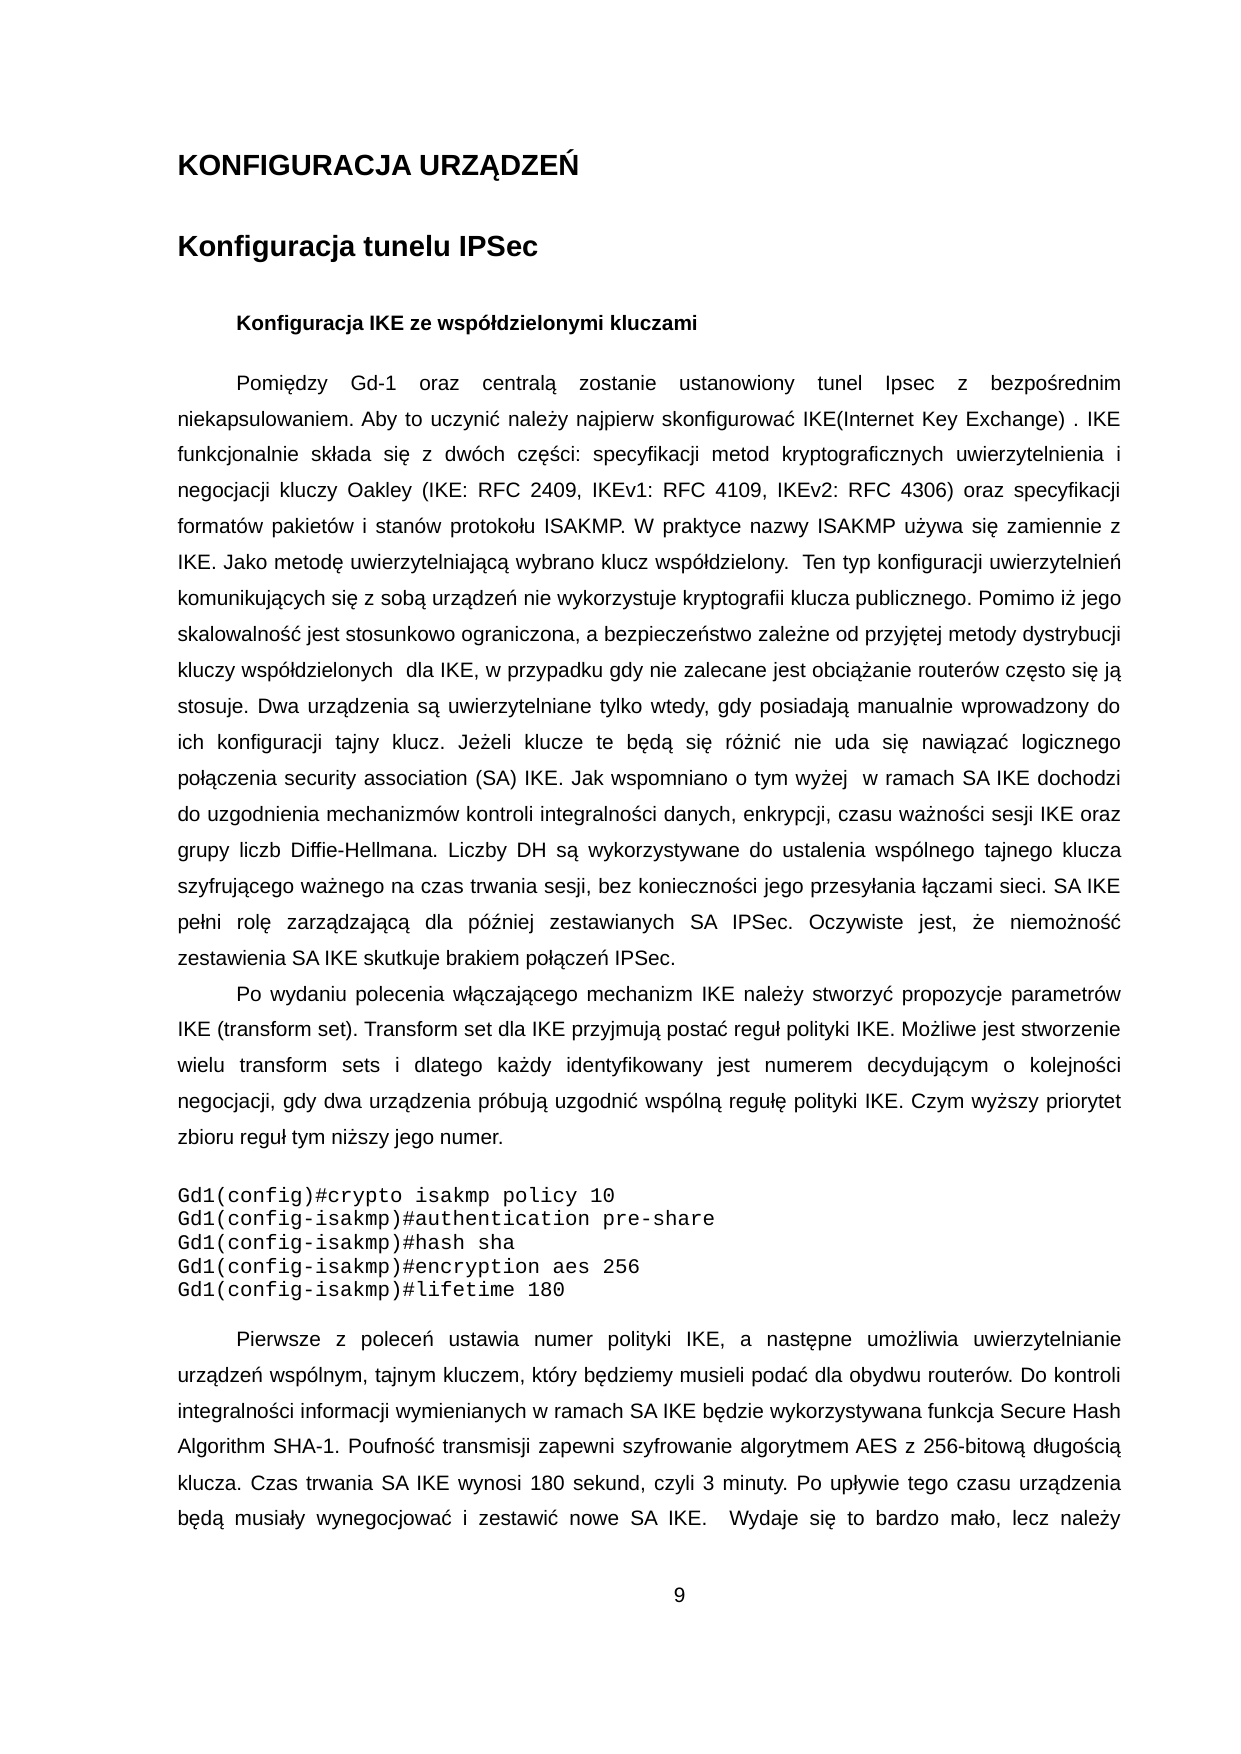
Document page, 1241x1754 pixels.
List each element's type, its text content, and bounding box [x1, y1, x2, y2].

text Gd1(config-isakmp)#lifetime 180 [177, 1279, 1122, 1303]
text Gd1(config-isakmp)#authentication pre-share [177, 1208, 1122, 1232]
text Po wydaniu polecenia włączającego mechanizm IKE należy stworzyć propozycje parametrów IKE (transform set). Transform set dla IKE przyjmują postać reguł polityki IKE. Możliwe jest stworzenie wielu transform sets i dlatego każdy identyfikowany jest numerem decydującym o kolejności negocjacji, gdy dwa urządzenia próbują uzgodnić wspólną regułę polityki IKE. Czym wyższy priorytet zbioru reguł tym niższy jego numer. [177, 981, 1122, 1149]
text Gd1(config-isakmp)#encryption aes 256 [177, 1256, 1122, 1279]
text Gd1(config)#crypto isakmp policy 10 [177, 1161, 1122, 1208]
text KONFIGURACJA URZĄDZEŃ [177, 148, 1122, 181]
text Konfiguracja tunelu IPSec [177, 229, 1122, 263]
text Konfiguracja IKE ze współdzielonymi kluczami [177, 311, 1122, 334]
text Gd1(config-isakmp)#hash sha [177, 1232, 1122, 1256]
text Pierwsze z poleceń ustawia numer polityki IKE, a następne umożliwia uwierzytelnianie urządzeń wspólnym, tajnym kluczem, który będziemy musieli podać dla obydwu routerów. Do kontroli integralności informacji wymienianych w ramach SA IKE będzie wykorzystywana funkcja Secure Hash Algorithm SHA-1. Poufność transmisji zapewni szyfrowanie algorytmem AES z 256-bitową długością klucza. Czas trwania SA IKE wynosi 180 sekund, czyli 3 minuty. Po upływie tego czasu urządzenia będą musiały wynegocjować i zestawić nowe SA IKE. Wydaje się to bardzo mało, lecz należy [177, 1327, 1122, 1530]
text Pomiędzy Gd-1 oraz centralą zostanie ustanowiony tunel Ipsec z bezpośrednim niekapsulowaniem. Aby to uczynić należy najpierw skonfigurować IKE(Internet Key Exchange) . IKE funkcjonalnie składa się z dwóch części: specyfikacji metod kryptograficznych uwierzytelnienia i negocjacji kluczy Oakley (IKE: RFC 2409, IKEv1: RFC 4109, IKEv2: RFC 4306) oraz specyfikacji formatów pakietów i stanów protokołu ISAKMP. W praktyce nazwy ISAKMP używa się zamiennie z IKE. Jako metodę uwierzytelniającą wybrano klucz współdzielony. Ten typ konfiguracji uwierzytelnień komunikujących się z sobą urządzeń nie wykorzystuje kryptografii klucza publicznego. Pomimo iż jego skalowalność jest stosunkowo ograniczona, a bezpieczeństwo zależne od przyjętej metody dystrybucji kluczy współdzielonych dla IKE, w przypadku gdy nie zalecane jest obciążanie routerów często się ją stosuje. Dwa urządzenia są uwierzytelniane tylko wtedy, gdy posiadają manualnie wprowadzony do ich konfiguracji tajny klucz. Jeżeli klucze te będą się różnić nie uda się nawiązać logicznego połączenia security association (SA) IKE. Jak wspomniano o tym wyżej w ramach SA IKE dochodzi do uzgodnienia mechanizmów kontroli integralności danych, enkrypcji, czasu ważności sesji IKE oraz grupy liczb Diffie-Hellmana. Liczby DH są wykorzystywane do ustalenia wspólnego tajnego klucza szyfrującego ważnego na czas trwania sesji, bez konieczności jego przesyłania łączami sieci. SA IKE pełni rolę zarządzającą dla później zestawianych SA IPSec. Oczywiste jest, że niemożność zestawienia SA IKE skutkuje brakiem połączeń IPSec. [177, 370, 1122, 969]
